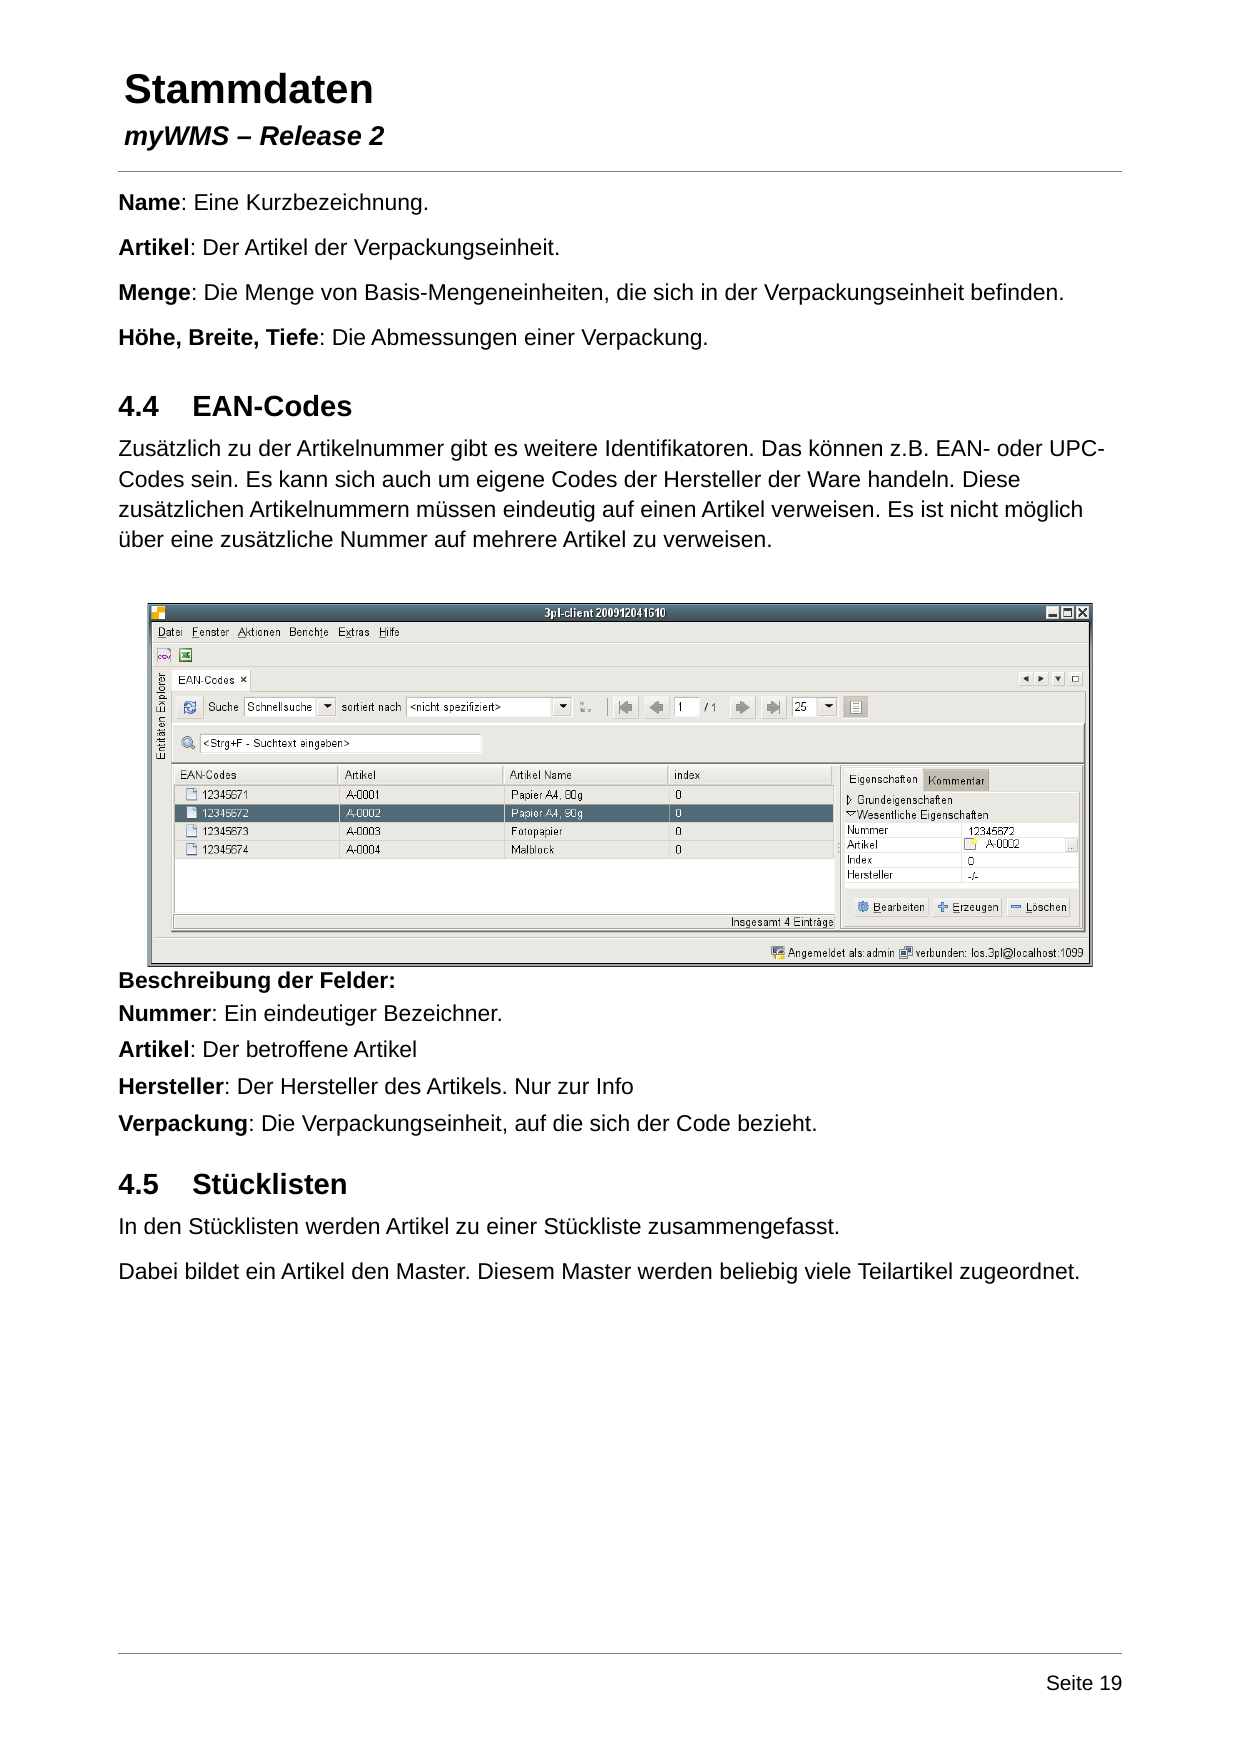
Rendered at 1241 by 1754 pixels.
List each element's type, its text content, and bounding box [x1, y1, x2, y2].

text Artikel: Der betroffene Artikel [118, 1036, 1122, 1063]
subtitle Stücklisten [118, 1167, 1122, 1201]
text Zusätzlich zu der Artikelnummer gibt es weitere Identifikatoren. Das können z.B. EAN- oder UPC-Codes sein. Es kann sich auch um eigene Codes der Hersteller der Ware handeln. Diese zusätzlichen Artikelnummern müssen eindeutig auf einen Artikel verweisen. Es ist nicht möglich über eine zusätzliche Nummer auf mehrere Artikel zu verweisen. [118, 435, 1122, 552]
text Artikel: Der Artikel der Verpackungseinheit. [118, 234, 1122, 260]
text Dabei bildet ein Artikel den Master. Diesem Master werden beliebig viele Teilartikel zugeordnet. [118, 1258, 1122, 1284]
subtitle EAN-Codes [118, 389, 1122, 423]
text Menge: Die Menge von Basis-Mengeneinheiten, die sich in der Verpackungseinheit befinden. [118, 279, 1122, 305]
text Nummer: Ein eindeutiger Bezeichner. [118, 999, 1122, 1026]
text Name: Eine Kurzbezeichnung. [118, 189, 1122, 216]
text In den Stücklisten werden Artikel zu einer Stückliste zusammengefasst. [118, 1213, 1122, 1239]
text Höhe, Breite, Tiefe: Die Abmessungen einer Verpackung. [118, 324, 1122, 350]
text Beschreibung der Felder: [118, 603, 1122, 993]
picture [147, 603, 1093, 967]
text Verpackung: Die Verpackungseinheit, auf die sich der Code bezieht. [118, 1109, 1122, 1136]
text Hersteller: Der Hersteller des Artikels. Nur zur Info [118, 1073, 1122, 1099]
